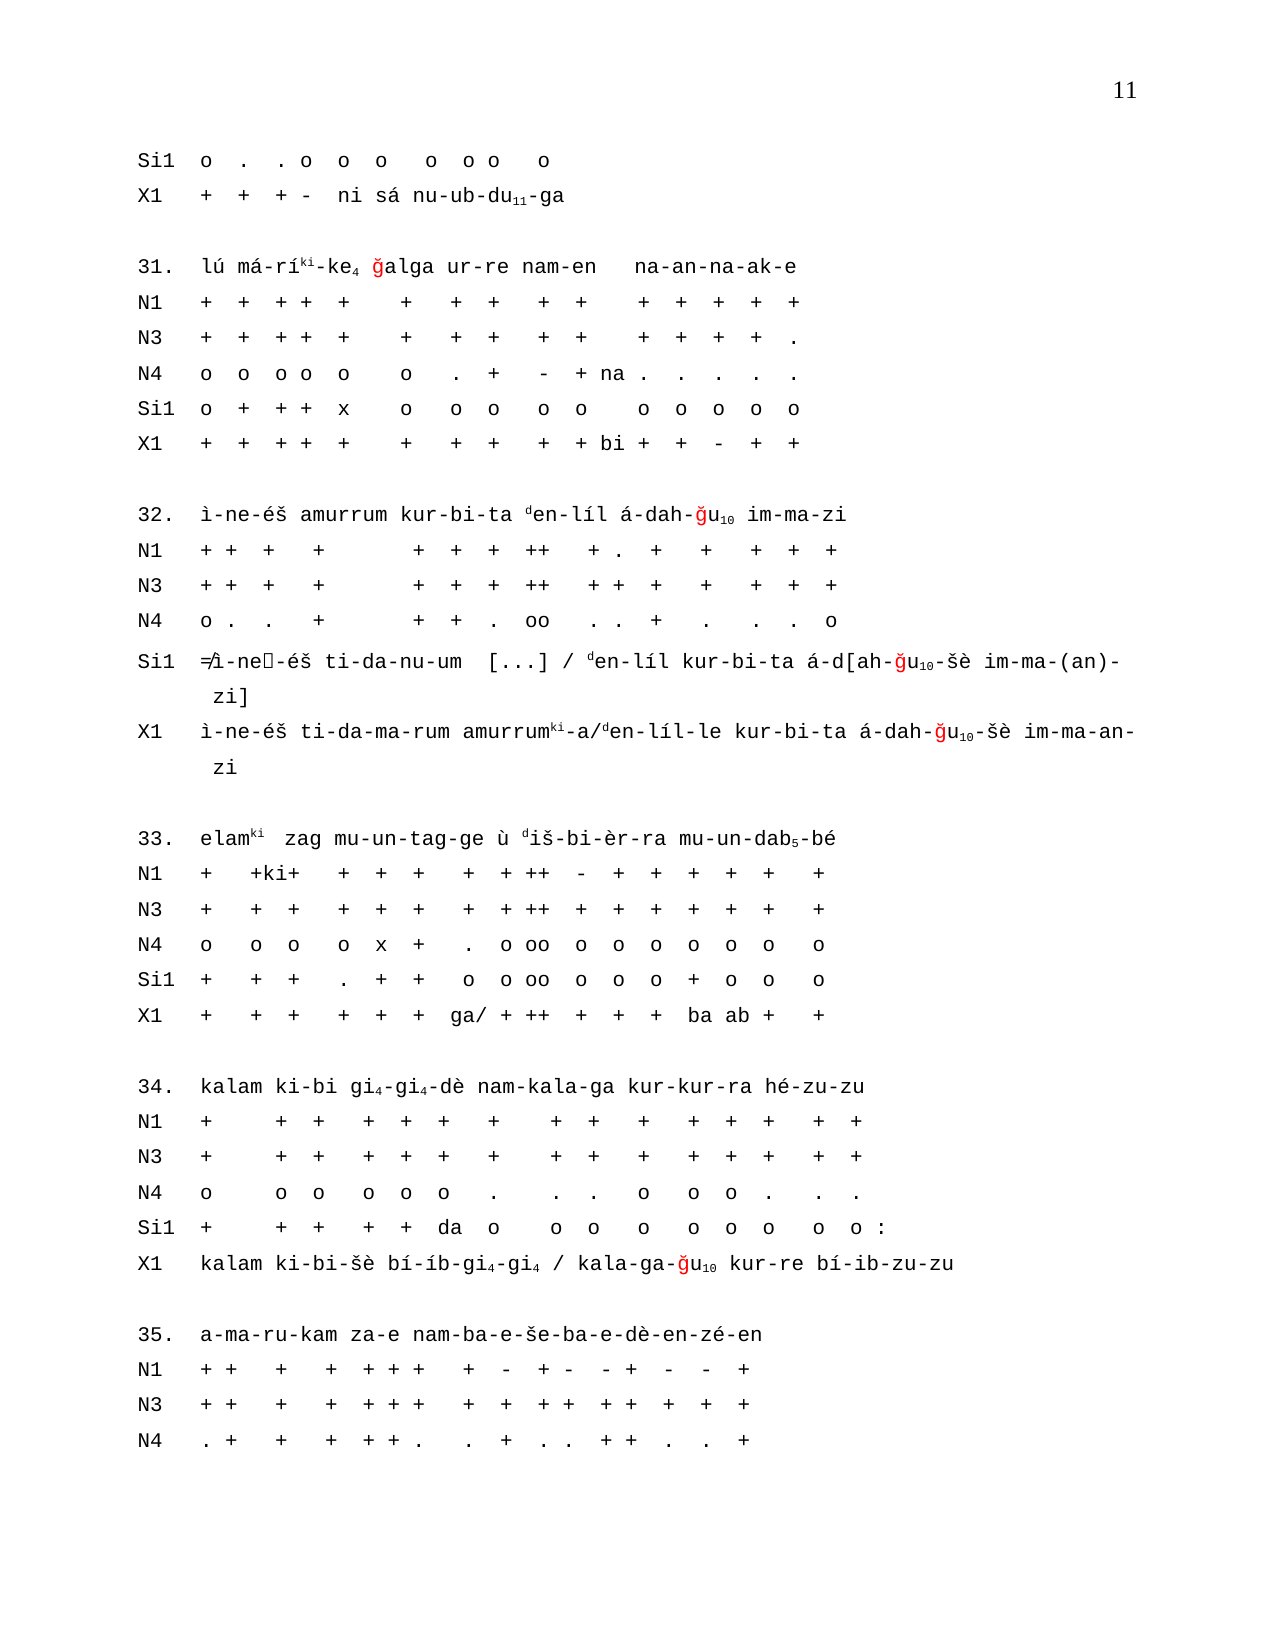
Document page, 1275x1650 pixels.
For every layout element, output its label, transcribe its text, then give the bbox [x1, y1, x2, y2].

text Si1 o . . o o o o o o o [137, 150, 1138, 174]
text X1 + + + + + + + + + + bi + + - + + [137, 433, 1138, 457]
text Si1 + + + . + + o o oo o o o + o o o [137, 969, 1138, 993]
text Si1 o + + + x o o o o o o o o o o [137, 398, 1138, 422]
text N4 o o o o x + . o oo o o o o o o o [137, 934, 1138, 958]
text N4 . + + + + + . . + . . + + . . + [137, 1430, 1138, 1453]
text N4 o o o o o o . . . o o o . . . [137, 1182, 1138, 1206]
text N1 + + + + + + + + + + + + + + + [137, 1111, 1138, 1135]
text N3 + + + + + + + + + + + + + + + [137, 1147, 1138, 1170]
text X1 ì-ne-éš ti-da-ma-rum amurrumki-a/den-líl-le kur-bi-ta á-dah-ğu10-šè im-ma-an-zi [137, 722, 1138, 781]
text 33. elamki zag mu-un-tag-ge ù diš-bi-èr-ra mu-un-dab5-bé [137, 828, 1138, 851]
text Si1 + + + + + da o o o o o o o o o : [137, 1217, 1138, 1241]
text N4 o o o o o o . + - + na . . . . . [137, 362, 1138, 386]
text N4 o . . + + + . oo . . + . . . o [137, 610, 1138, 634]
text N3 + + + + + + + + + + + + + + . [137, 327, 1138, 351]
text X1 kalam ki-bi-šè bí-íb-gi4-gi4 / kala-ga-ğu10 kur-re bí-ib-zu-zu [137, 1253, 1138, 1276]
text 32. ì-ne-éš amurrum kur-bi-ta den-líl á-dah-ğu10 im-ma-zi [137, 504, 1138, 528]
text N3 + + + + + + + + + + + + + + + + [137, 1394, 1138, 1418]
text N1 + + + + + + + ++ + . + + + + + [137, 539, 1138, 563]
text Si1 ≠ì-ne-éš ti-da-nu-um [...] / den-líl kur-bi-ta á-d[ah-ğu10-šè ­im-ma-(an)-zi] [137, 646, 1138, 710]
text X1 + + + - ni sá nu-ub-du11-ga [137, 185, 1138, 209]
text N3 + + + + + + + + ++ + + + + + + + [137, 899, 1138, 922]
text X1 + + + + + + ga/ + ++ + + + ba ab + + [137, 1005, 1138, 1028]
text 34. kalam ki-bi gi4-gi4-dè nam-kala-ga kur-kur-ra hé-zu-zu [137, 1076, 1138, 1099]
text 35. a-ma-ru-kam za-e nam-ba-e-še-ba-e-dè-en-zé-en [137, 1324, 1138, 1347]
text N3 + + + + + + + ++ + + + + + + + [137, 575, 1138, 599]
text 31. lú má-ríki-ke4 ğalga ur-re nam-en na-an-na-ak-e [137, 256, 1138, 280]
text N1 + +ki+ + + + + + ++ - + + + + + + [137, 863, 1138, 887]
text N1 + + + + + + + + + + + + + + + [137, 292, 1138, 315]
text N1 + + + + + + + + - + - - + - - + [137, 1359, 1138, 1383]
